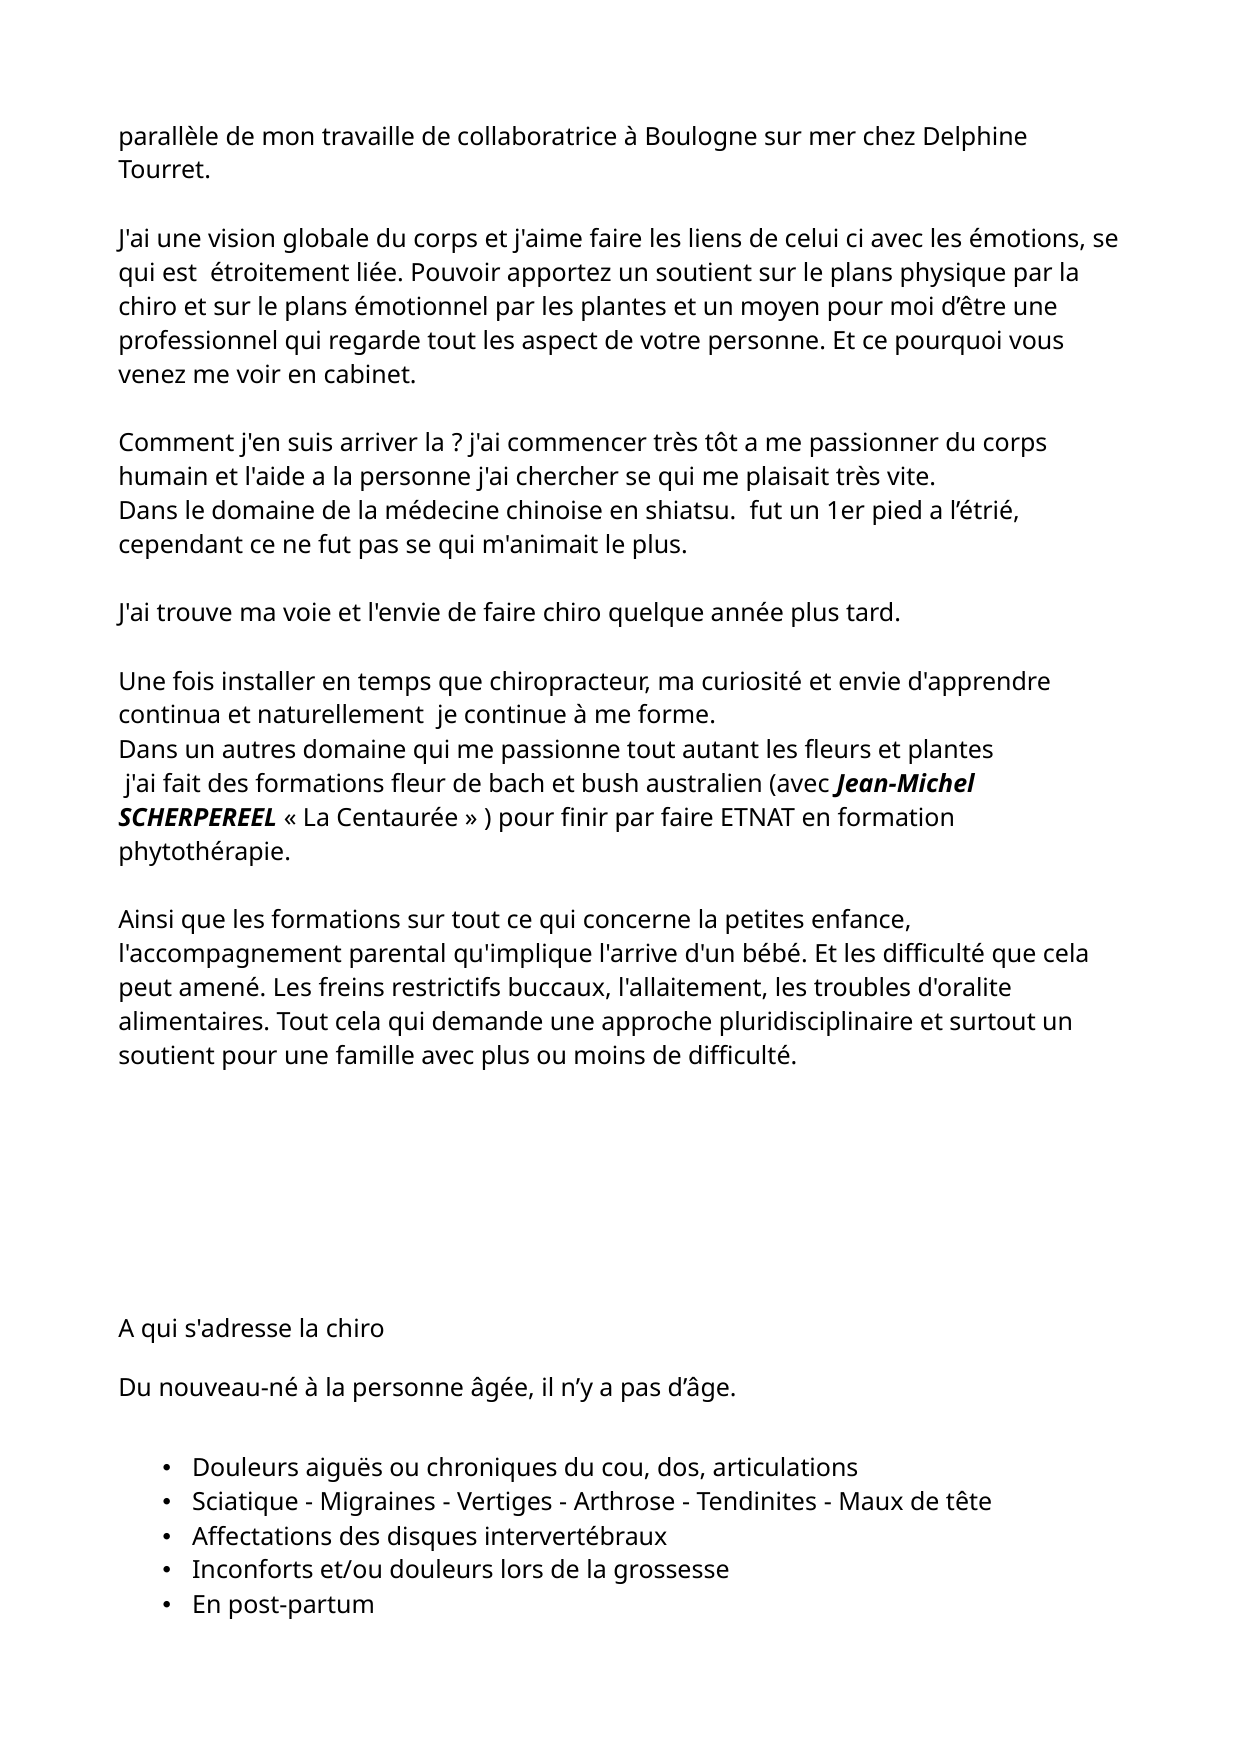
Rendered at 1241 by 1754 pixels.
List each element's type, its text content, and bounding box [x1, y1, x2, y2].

list Sciatique - Migraines - Vertiges - Arthrose - Tendinites - Maux de tête [162, 1484, 1122, 1518]
text Une fois installer en temps que chiropracteur, ma curiosité et envie d'apprendre continua et naturellement je continue à me forme. [118, 663, 1122, 731]
text J'ai une vision globale du corps et j'aime faire les liens de celui ci avec les émotions, se qui est étroitement liée. Pouvoir apportez un soutient sur le plans physique par la chiro et sur le plans émotionnel par les plantes et un moyen pour moi d’être une professionnel qui regarde tout les aspect de votre personne. Et ce pourquoi vous venez me voir en cabinet. [118, 220, 1122, 391]
list Inconforts et/ou douleurs lors de la grossesse [162, 1552, 1122, 1586]
list Douleurs aiguës ou chroniques du cou, dos, articulations [162, 1450, 1122, 1484]
text j'ai fait des formations fleur de bach et bush australien (avec Jean-Michel SCHERPEREEL « La Centaurée » ) pour finir par faire ETNAT en formation phytothérapie. [118, 765, 1122, 867]
text J'ai trouve ma voie et l'envie de faire chiro quelque année plus tard. [118, 595, 1122, 629]
text parallèle de mon travaille de collaboratrice à Boulogne sur mer chez Delphine Tourret. [118, 118, 1122, 186]
text Ainsi que les formations sur tout ce qui concerne la petites enfance, l'accompagnement parental qu'implique l'arrive d'un bébé. Et les difficulté que cela peut amené. Les freins restrictifs buccaux, l'allaitement, les troubles d'oralite alimentaires. Tout cela qui demande une approche pluridisciplinaire et surtout un soutient pour une famille avec plus ou moins de difficulté. [118, 902, 1122, 1072]
text Comment j'en suis arriver la ? j'ai commencer très tôt a me passionner du corps humain et l'aide a la personne j'ai chercher se qui me plaisait très vite. [118, 425, 1122, 493]
text A qui s'adresse la chiro [118, 1310, 1122, 1344]
list Affectations des disques intervertébraux [162, 1518, 1122, 1552]
text Dans le domaine de la médecine chinoise en shiatsu. fut un 1er pied a l’étrié, cependant ce ne fut pas se qui m'animait le plus. [118, 493, 1122, 561]
text Dans un autres domaine qui me passionne tout autant les fleurs et plantes [118, 731, 1122, 765]
subtitle Du nouveau-né à la personne âgée, il n’y a pas d’âge. [118, 1369, 1122, 1437]
list En post-partum [162, 1586, 1122, 1620]
